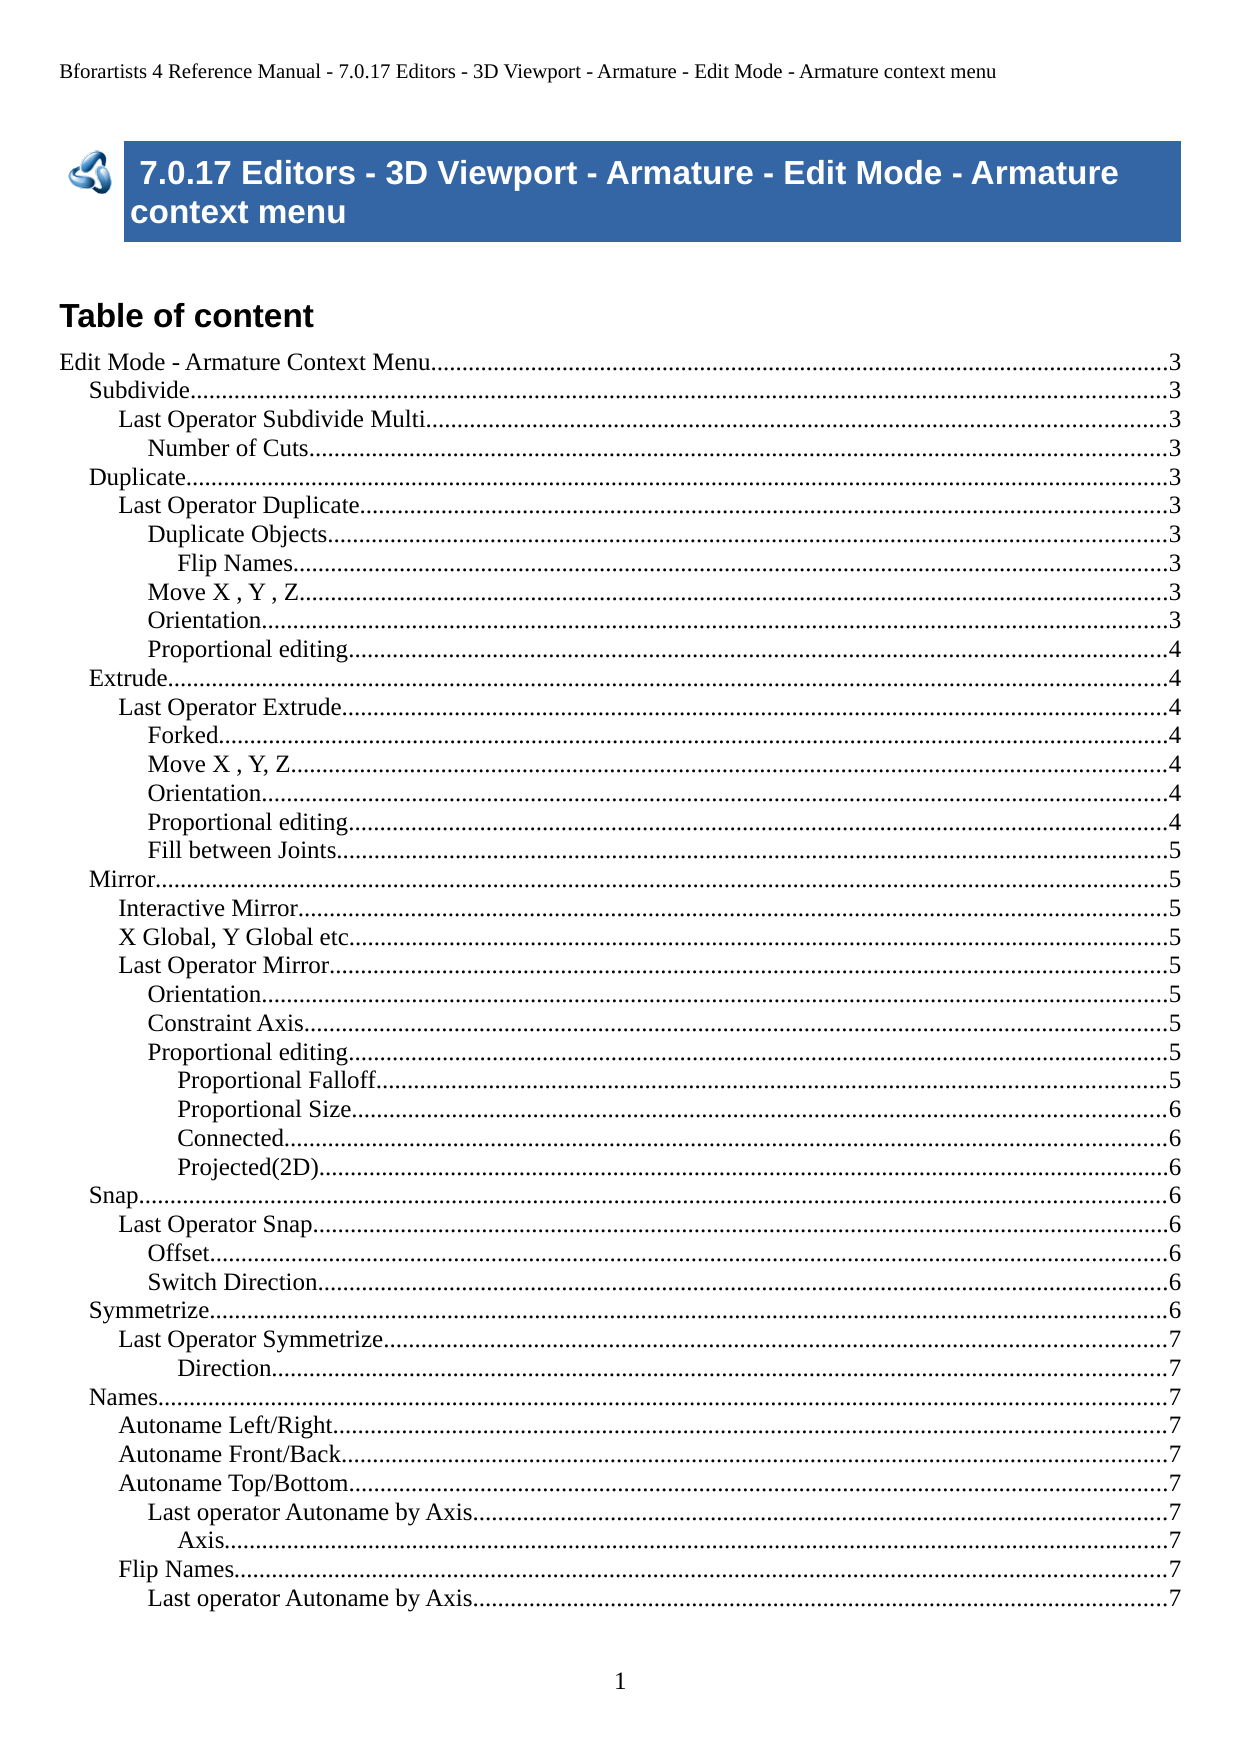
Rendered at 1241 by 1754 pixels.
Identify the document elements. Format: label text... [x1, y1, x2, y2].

text Names 7 [88, 1382, 1181, 1410]
text Move X , Y , Z 3 [147, 577, 1181, 605]
subtitle Table of content [59, 296, 1181, 334]
text Flip Names 3 [177, 548, 1181, 577]
text Axis 7 [177, 1525, 1181, 1554]
text Proportional editing 5 [147, 1037, 1181, 1065]
text Offset 6 [147, 1238, 1181, 1267]
picture [65, 147, 114, 197]
text Proportional editing 4 [147, 807, 1181, 835]
text Move X , Y, Z 4 [147, 749, 1181, 778]
text Fill between Joints 5 [147, 835, 1181, 864]
table_header [59, 141, 124, 242]
text Last Operator Extrude 4 [118, 692, 1181, 720]
text Autoname Left/Right 7 [118, 1410, 1181, 1439]
text Switch Direction 6 [147, 1267, 1181, 1295]
text Direction 7 [177, 1353, 1181, 1382]
text Connected 6 [177, 1123, 1181, 1152]
text Proportional editing 4 [147, 634, 1181, 663]
text Last operator Autoname by Axis 7 [147, 1497, 1181, 1525]
text Proportional Size 6 [177, 1094, 1181, 1123]
text Last Operator Subdivide Multi 3 [118, 404, 1181, 433]
text Last Operator Mirror 5 [118, 950, 1181, 979]
text Orientation 4 [147, 778, 1181, 807]
text Symmetrize 6 [88, 1295, 1181, 1324]
text Projected(2D) 6 [177, 1152, 1181, 1180]
table_header 7.0.17 Editors - 3D Viewport - Armature - Edit Mode - Armature context menu [124, 141, 1181, 242]
text Interactive Mirror 5 [118, 893, 1181, 922]
text Autoname Top/Bottom 7 [118, 1468, 1181, 1497]
text X Global, Y Global etc. 5 [118, 922, 1181, 950]
text Last Operator Symmetrize 7 [118, 1324, 1181, 1353]
text Constraint Axis 5 [147, 1008, 1181, 1037]
text Extrude 4 [88, 663, 1181, 692]
text Last operator Autoname by Axis 7 [147, 1583, 1181, 1612]
text Flip Names 7 [118, 1554, 1181, 1583]
text Subdivide 3 [88, 375, 1181, 404]
text Forked 4 [147, 720, 1181, 749]
text Edit Mode - Armature Context Menu 3 [59, 347, 1181, 375]
text Orientation 5 [147, 979, 1181, 1008]
text Snap 6 [88, 1180, 1181, 1209]
text Duplicate Objects 3 [147, 519, 1181, 548]
text Autoname Front/Back 7 [118, 1439, 1181, 1468]
text Mirror 5 [88, 864, 1181, 893]
text Proportional Falloff 5 [177, 1065, 1181, 1094]
text Last Operator Duplicate 3 [118, 490, 1181, 519]
text Number of Cuts 3 [147, 433, 1181, 462]
text Duplicate 3 [88, 462, 1181, 490]
text Last Operator Snap 6 [118, 1209, 1181, 1238]
text Orientation 3 [147, 605, 1181, 634]
